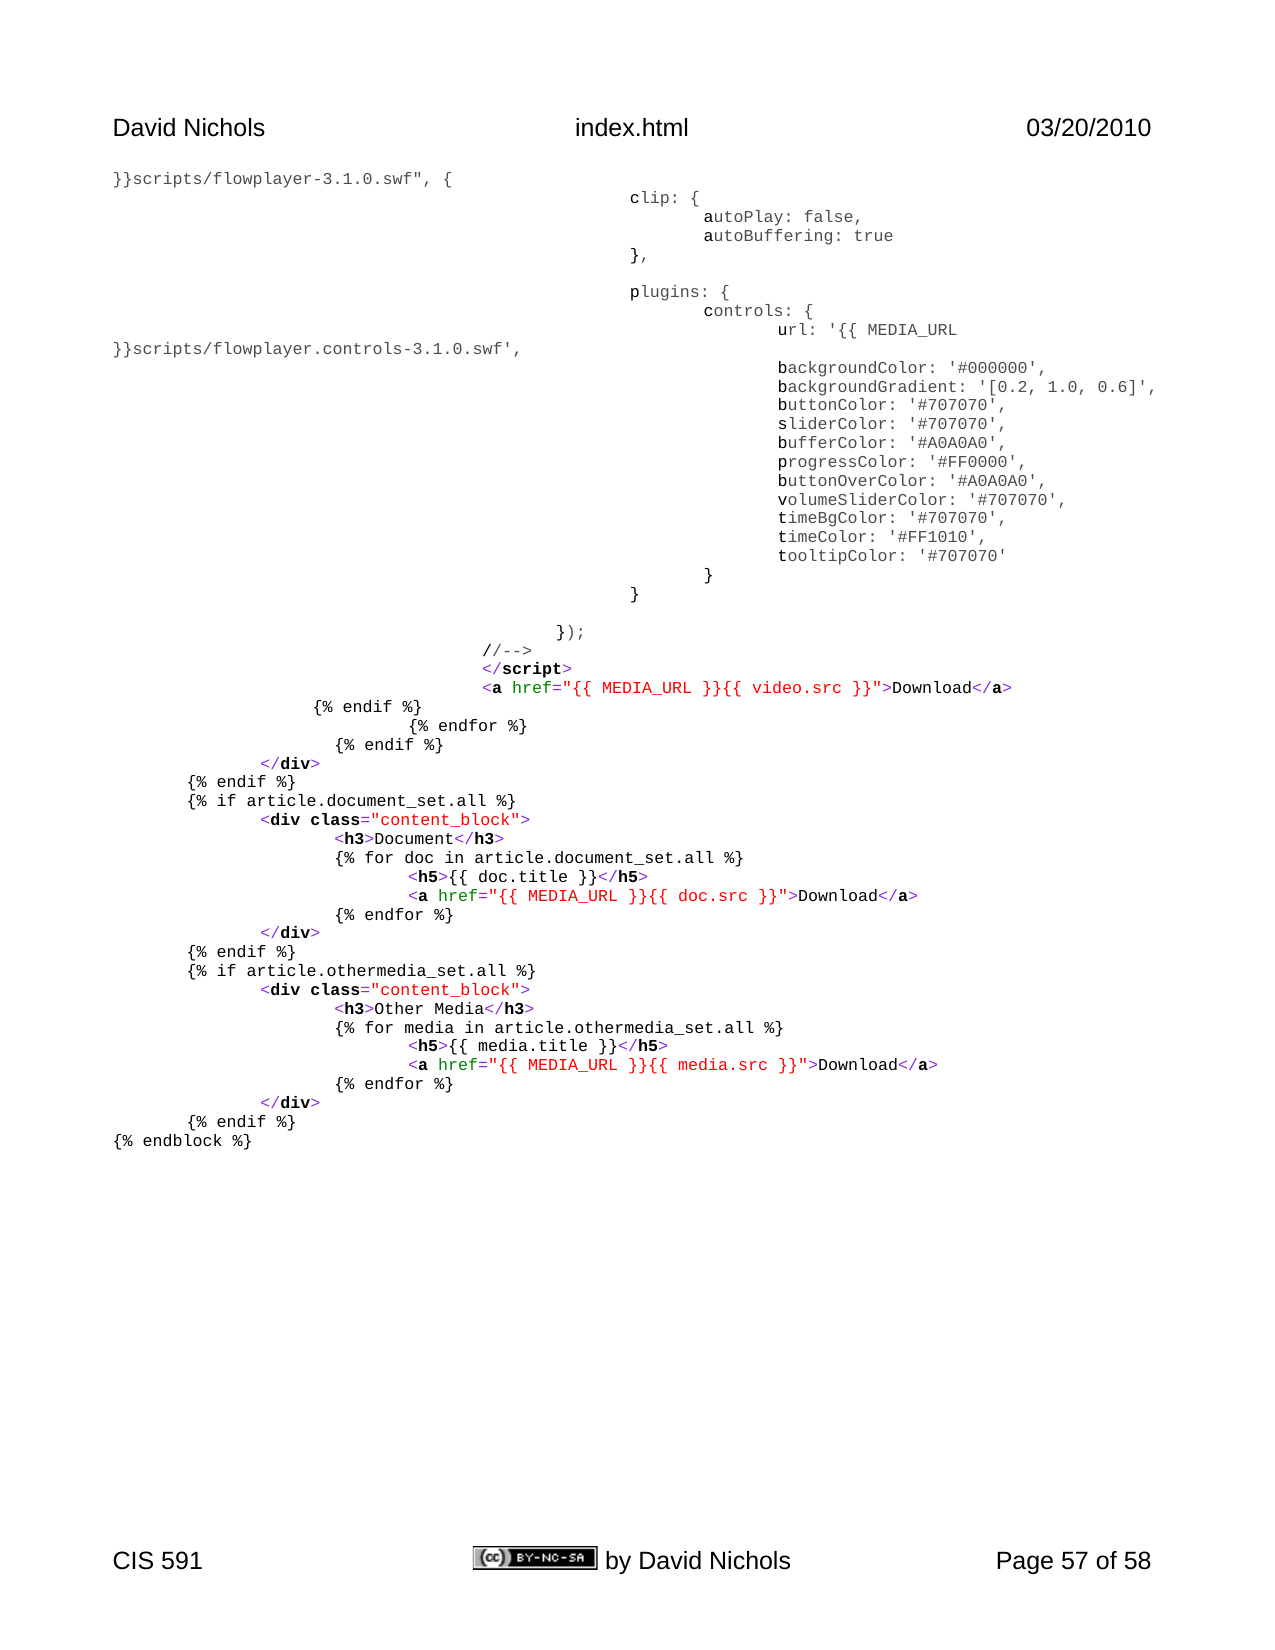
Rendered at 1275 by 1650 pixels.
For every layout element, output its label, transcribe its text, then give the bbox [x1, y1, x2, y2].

text sliderColor: '#707070', [112, 416, 1162, 435]
text </div> [112, 1094, 1162, 1113]
text <h3>Document</h3> [112, 831, 1162, 849]
text volumeSliderColor: '#707070', [112, 491, 1162, 510]
text }); [112, 623, 1162, 642]
text {% if article.document_set.all %} [112, 793, 1162, 812]
text {% endif %} [112, 1113, 1162, 1132]
text </script> [112, 661, 1162, 680]
text timeBgColor: '#707070', [112, 510, 1162, 529]
text tooltipColor: '#707070' [112, 548, 1162, 567]
text <a href="{{ MEDIA_URL }}{{ media.src }}">Download</a> [112, 1057, 1162, 1076]
text <h5>{{ media.title }}</h5> [112, 1038, 1162, 1057]
text bufferColor: '#A0A0A0', [112, 435, 1162, 453]
text <h3>Other Media</h3> [112, 1000, 1162, 1019]
text {% endfor %} [112, 717, 1162, 736]
text {% endif %} [112, 736, 1162, 755]
picture [472, 1546, 598, 1570]
text {% endif %} [112, 944, 1162, 963]
text <a href="{{ MEDIA_URL }}{{ video.src }}">Download</a> [112, 680, 1162, 699]
text </div> [112, 925, 1162, 944]
text {% endblock %} [112, 1132, 1162, 1151]
text }, [112, 246, 1162, 265]
text backgroundColor: '#000000', [112, 359, 1162, 378]
text plugins: { [112, 284, 1162, 303]
text <div class="content_block"> [112, 812, 1162, 831]
text <div class="content_block"> [112, 981, 1162, 1000]
text {% endfor %} [112, 906, 1162, 925]
text progressColor: '#FF0000', [112, 453, 1162, 472]
text }}scripts/flowplayer-3.1.0.swf", { [112, 171, 1162, 189]
text {% endif %} [112, 774, 1162, 793]
text {% endfor %} [112, 1076, 1162, 1094]
text url: '{{ MEDIA_URL }}scripts/flowplayer.controls-3.1.0.swf', [112, 322, 1162, 359]
text //--> [112, 642, 1162, 661]
text <h5>{{ doc.title }}</h5> [112, 868, 1162, 887]
text buttonOverColor: '#A0A0A0', [112, 472, 1162, 491]
text } [112, 586, 1162, 604]
text autoPlay: false, [112, 208, 1162, 227]
text controls: { [112, 303, 1162, 322]
text <a href="{{ MEDIA_URL }}{{ doc.src }}">Download</a> [112, 887, 1162, 906]
text autoBuffering: true [112, 227, 1162, 246]
text {% for doc in article.document_set.all %} [112, 849, 1162, 868]
text clip: { [112, 189, 1162, 208]
text backgroundGradient: '[0.2, 1.0, 0.6]', [112, 378, 1162, 397]
text {% for media in article.othermedia_set.all %} [112, 1019, 1162, 1038]
text {% if article.othermedia_set.all %} [112, 963, 1162, 981]
text timeColor: '#FF1010', [112, 529, 1162, 548]
text } [112, 567, 1162, 586]
text </div> [112, 755, 1162, 774]
text {% endif %} [112, 699, 1162, 717]
text buttonColor: '#707070', [112, 397, 1162, 416]
